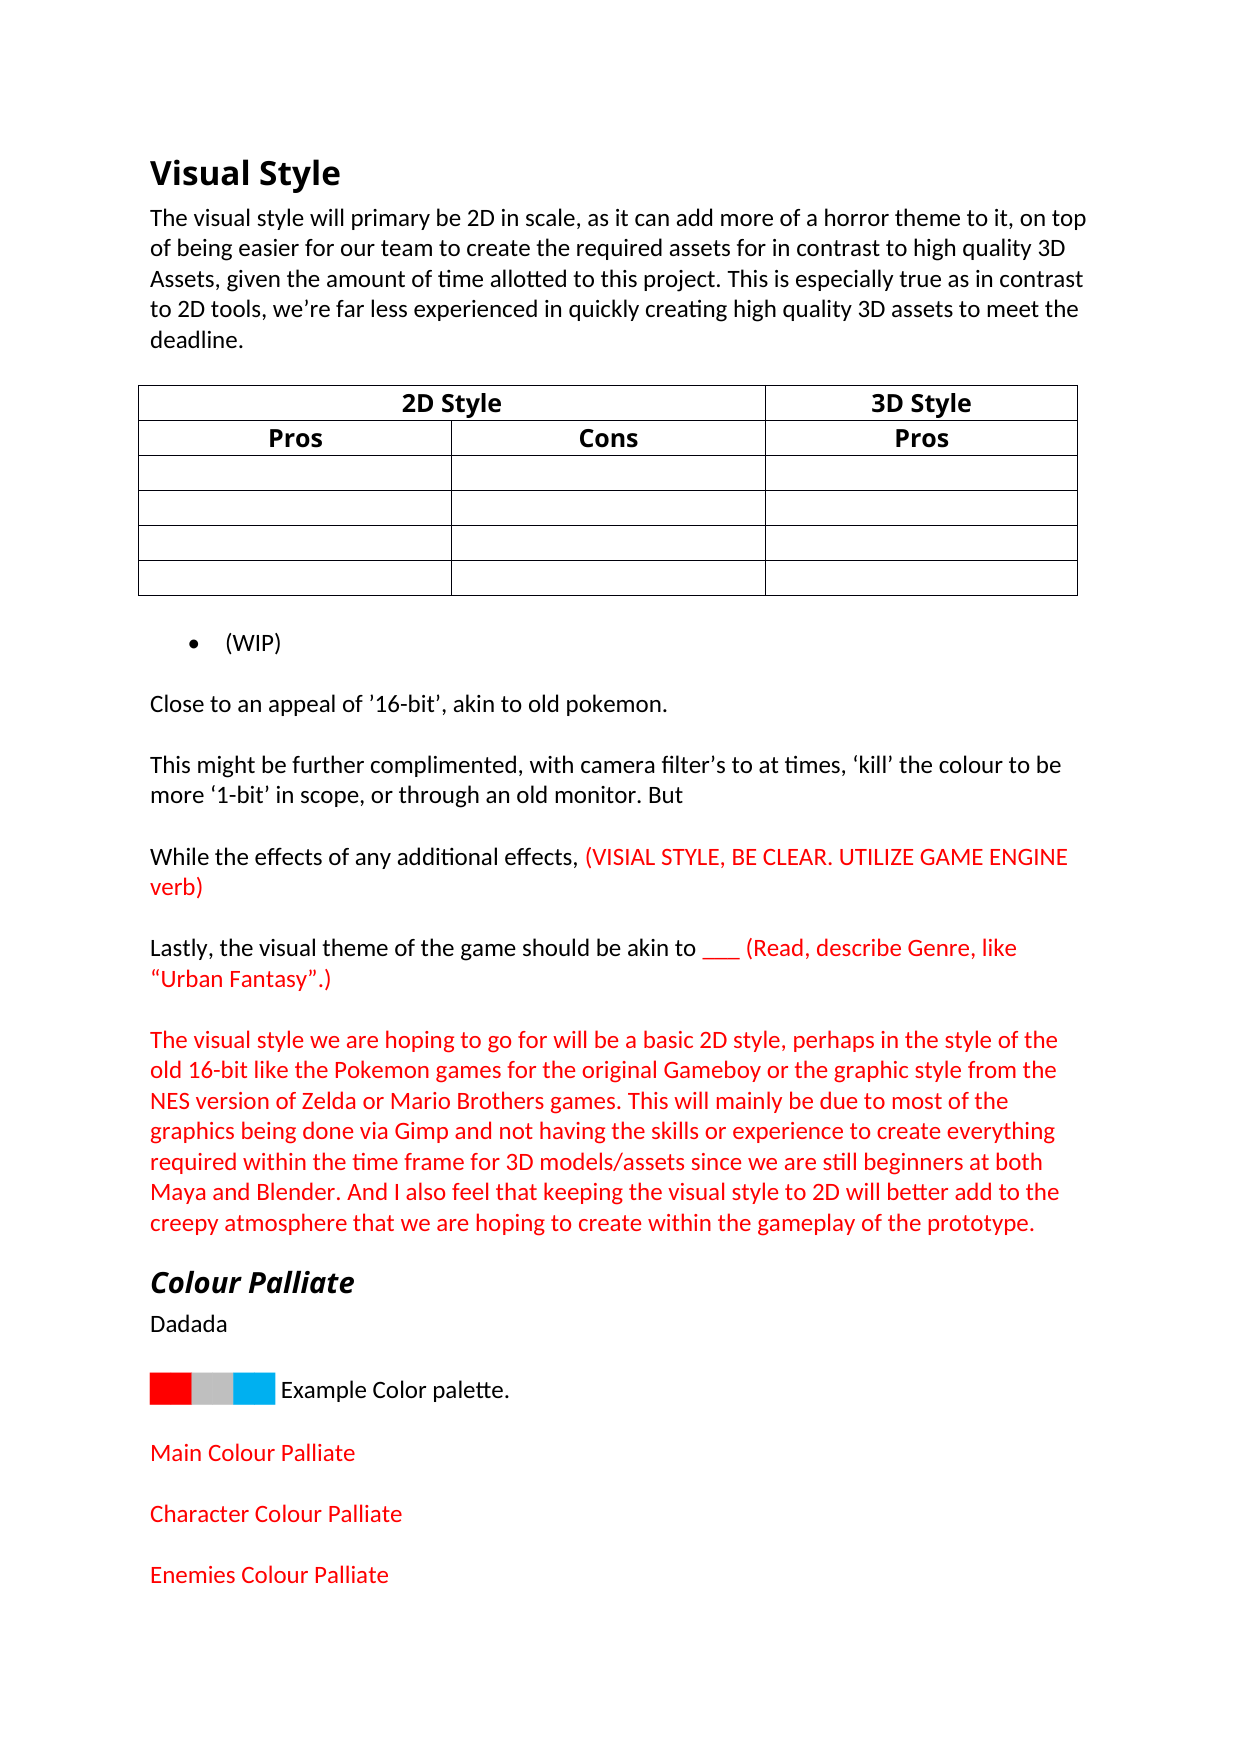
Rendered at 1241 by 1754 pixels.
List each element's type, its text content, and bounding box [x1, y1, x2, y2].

table_cell [452, 456, 765, 490]
table_cell [452, 561, 765, 595]
table_cell [766, 526, 1077, 560]
text Enemies Colour Palliate [150, 1559, 1090, 1589]
text Colour Palliate [150, 1262, 1090, 1302]
text Close to an appeal of ’16-bit’, akin to old pokemon. This might be further complimented, with camera filter’s to at times, ‘kill’ the colour to be more ‘1-bit’ in scope, or through an old monitor. But [150, 688, 1090, 810]
text While the effects of any additional effects, (VISIAL STYLE, BE CLEAR. UTILIZE GAME ENGINE verb) [150, 841, 1090, 902]
table_cell [139, 561, 451, 595]
table_cell [452, 526, 765, 560]
text The visual style will primary be 2D in scale, as it can add more of a horror theme to it, on top of being easier for our team to create the required assets for in contrast to high quality 3D Assets, given the amount of time allotted to this project. This is especially true as in contrast to 2D tools, we’re far less experienced in quickly creating high quality 3D assets to meet the deadline. [150, 202, 1090, 354]
text Lastly, the visual theme of the game should be akin to ___ (Read, describe Genre, like “Urban Fantasy”.) [150, 932, 1090, 993]
table_cell [766, 491, 1077, 525]
table_header 3D Style [766, 386, 1077, 420]
list (WIP) [187, 627, 1090, 657]
table_cell [139, 491, 451, 525]
table_cell [766, 456, 1077, 490]
text Main Colour Palliate [150, 1437, 1090, 1467]
text Dadada [150, 1308, 1090, 1339]
table_cell [139, 526, 451, 560]
table_cell [139, 456, 451, 490]
table_cell [452, 491, 765, 525]
text Character Colour Palliate [150, 1498, 1090, 1528]
text Visual Style [150, 150, 1090, 195]
table_cell Pros [139, 421, 451, 455]
table_cell Pros [766, 421, 1077, 455]
text The visual style we are hoping to go for will be a basic 2D style, perhaps in the style of the old 16-bit like the Pokemon games for the original Gameboy or the graphic style from the NES version of Zelda or Mario Brothers games. This will mainly be due to most of the graphics being done via Gimp and not having the skills or experience to create everything required within the time frame for 3D models/assets since we are still beginners at both Maya and Blender. And I also feel that keeping the visual style to 2D will better add to the creepy atmosphere that we are hoping to create within the gameplay of the prototype. [150, 1024, 1090, 1237]
table_header 2D Style [139, 386, 765, 420]
table_cell [766, 561, 1077, 595]
text ██████ Example Color palette. [150, 1369, 1090, 1406]
table_cell Cons [452, 421, 765, 455]
